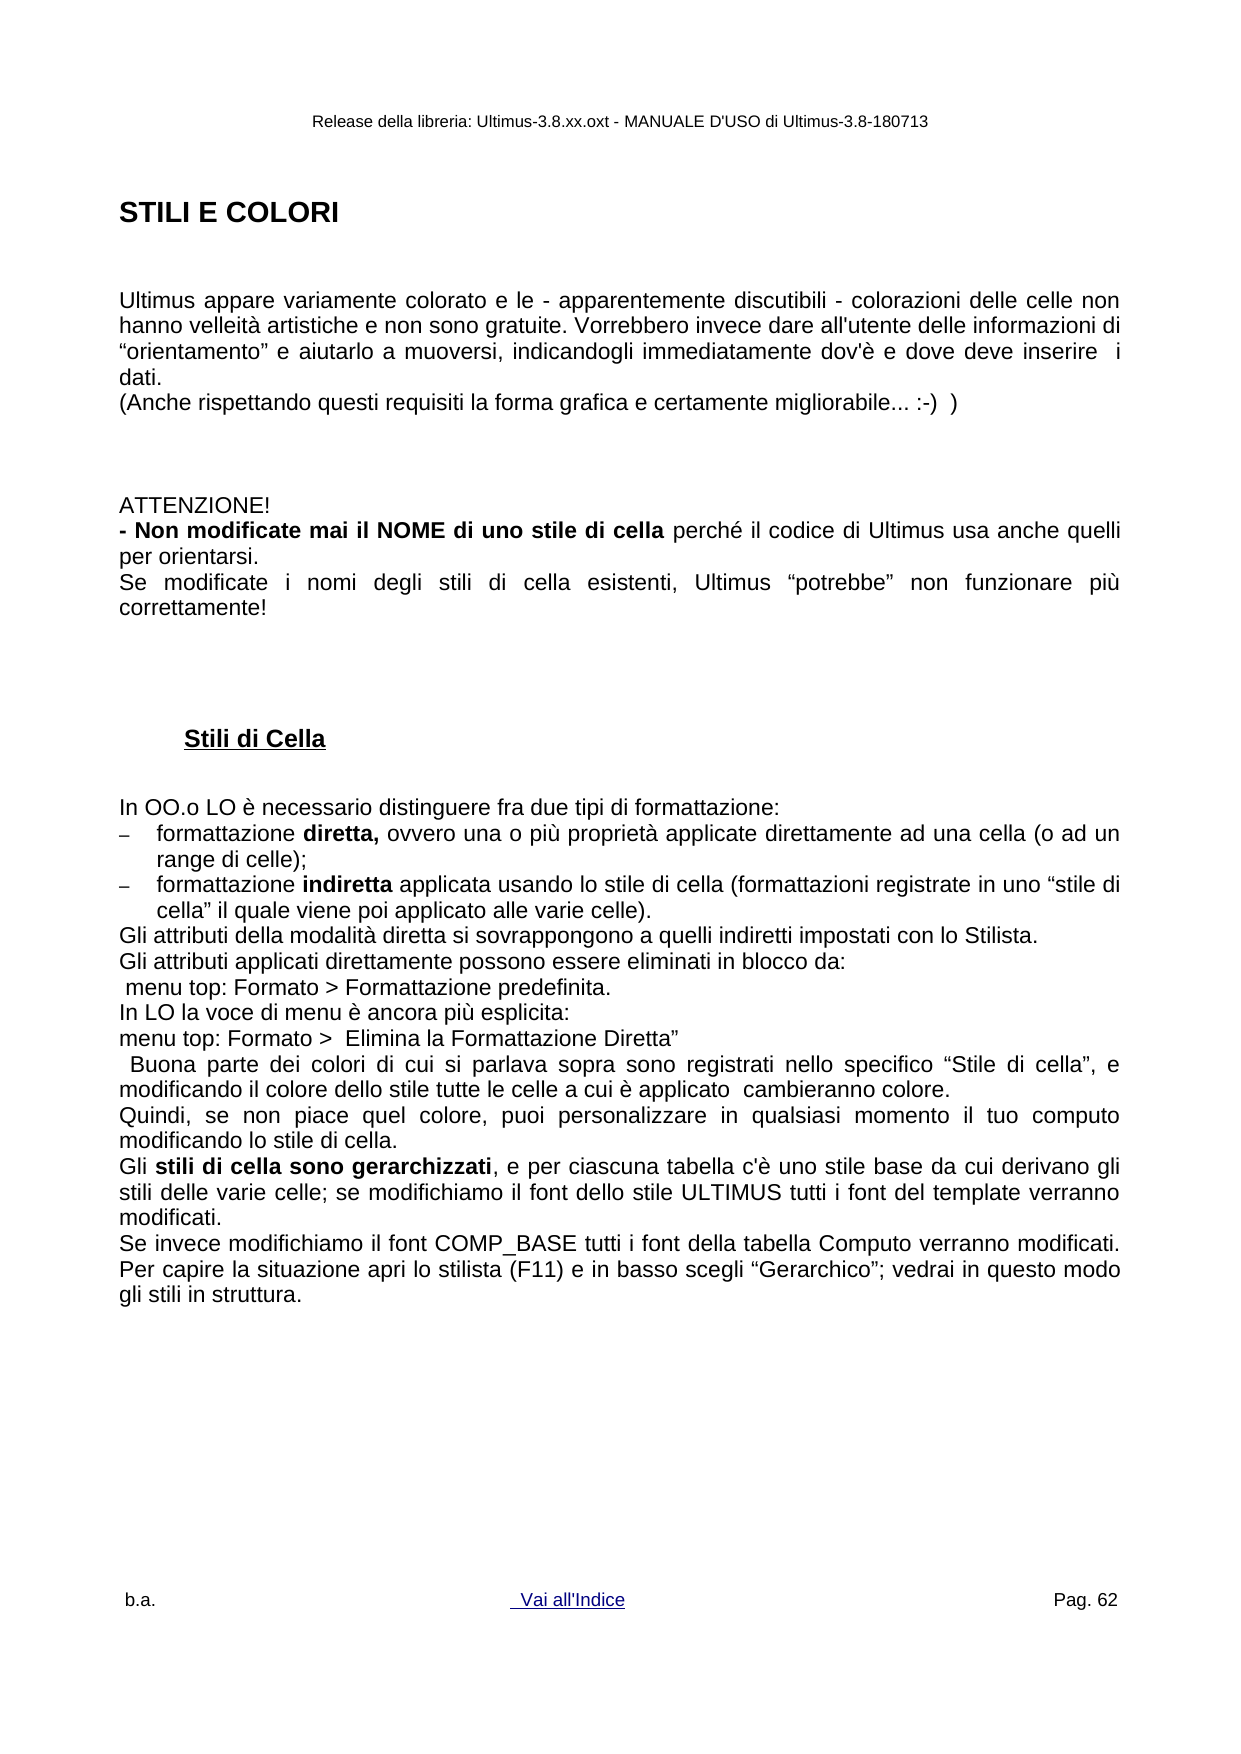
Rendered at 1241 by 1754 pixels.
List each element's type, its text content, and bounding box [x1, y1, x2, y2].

text menu top: Formato > Formattazione predefinita. [119, 974, 1121, 1000]
text (Anche rispettando questi requisiti la forma grafica e certamente migliorabile... :-) ) [119, 390, 1121, 416]
subtitle STILI E COLORI [119, 196, 1121, 228]
text - Non modificate mai il NOME di uno stile di cella perché il codice di Ultimus usa anche quelli per orientarsi. [119, 518, 1121, 569]
text ATTENZIONE! [119, 493, 1121, 518]
text Gli attributi della modalità diretta si sovrappongono a quelli indiretti impostati con lo Stilista. [119, 923, 1121, 949]
subtitle Stili di Cella [119, 725, 1121, 753]
text Gli stili di cella sono gerarchizzati, e per ciascuna tabella c'è uno stile base da cui derivano gli stili delle varie celle; se modifichiamo il font dello stile ULTIMUS tutti i font del template verranno modificati. [119, 1154, 1121, 1231]
list formattazione indiretta applicata usando lo stile di cella (formattazioni registrate in uno “stile di cella” il quale viene poi applicato alle varie celle). [119, 872, 1121, 923]
text Quindi, se non piace quel colore, puoi personalizzare in qualsiasi momento il tuo computo modificando lo stile di cella. [119, 1102, 1121, 1154]
text Se modificate i nomi degli stili di cella esistenti, Ultimus “potrebbe” non funzionare più correttamente! [119, 569, 1121, 621]
text In OO.o LO è necessario distinguere fra due tipi di formattazione: [119, 795, 1121, 821]
text In LO la voce di menu è ancora più esplicita: [119, 1000, 1121, 1026]
text Ultimus appare variamente colorato e le - apparentemente discutibili - colorazioni delle celle non hanno velleità artistiche e non sono gratuite. Vorrebbero invece dare all'utente delle informazioni di “orientamento” e aiutarlo a muoversi, indicandogli immediatamente dov'è e dove deve inserire i dati. [119, 288, 1121, 390]
list formattazione diretta, ovvero una o più proprietà applicate direttamente ad una cella (o ad un range di celle); [119, 821, 1121, 872]
text menu top: Formato > Elimina la Formattazione Diretta” [119, 1026, 1121, 1051]
text Gli attributi applicati direttamente possono essere eliminati in blocco da: [119, 949, 1121, 974]
text Buona parte dei colori di cui si parlava sopra sono registrati nello specifico “Stile di cella”, e modificando il colore dello stile tutte le celle a cui è applicato cambieranno colore. [119, 1051, 1121, 1102]
text Se invece modifichiamo il font COMP_BASE tutti i font della tabella Computo verranno modificati. Per capire la situazione apri lo stilista (F11) e in basso scegli “Gerarchico”; vedrai in questo modo gli stili in struttura. [119, 1231, 1121, 1307]
